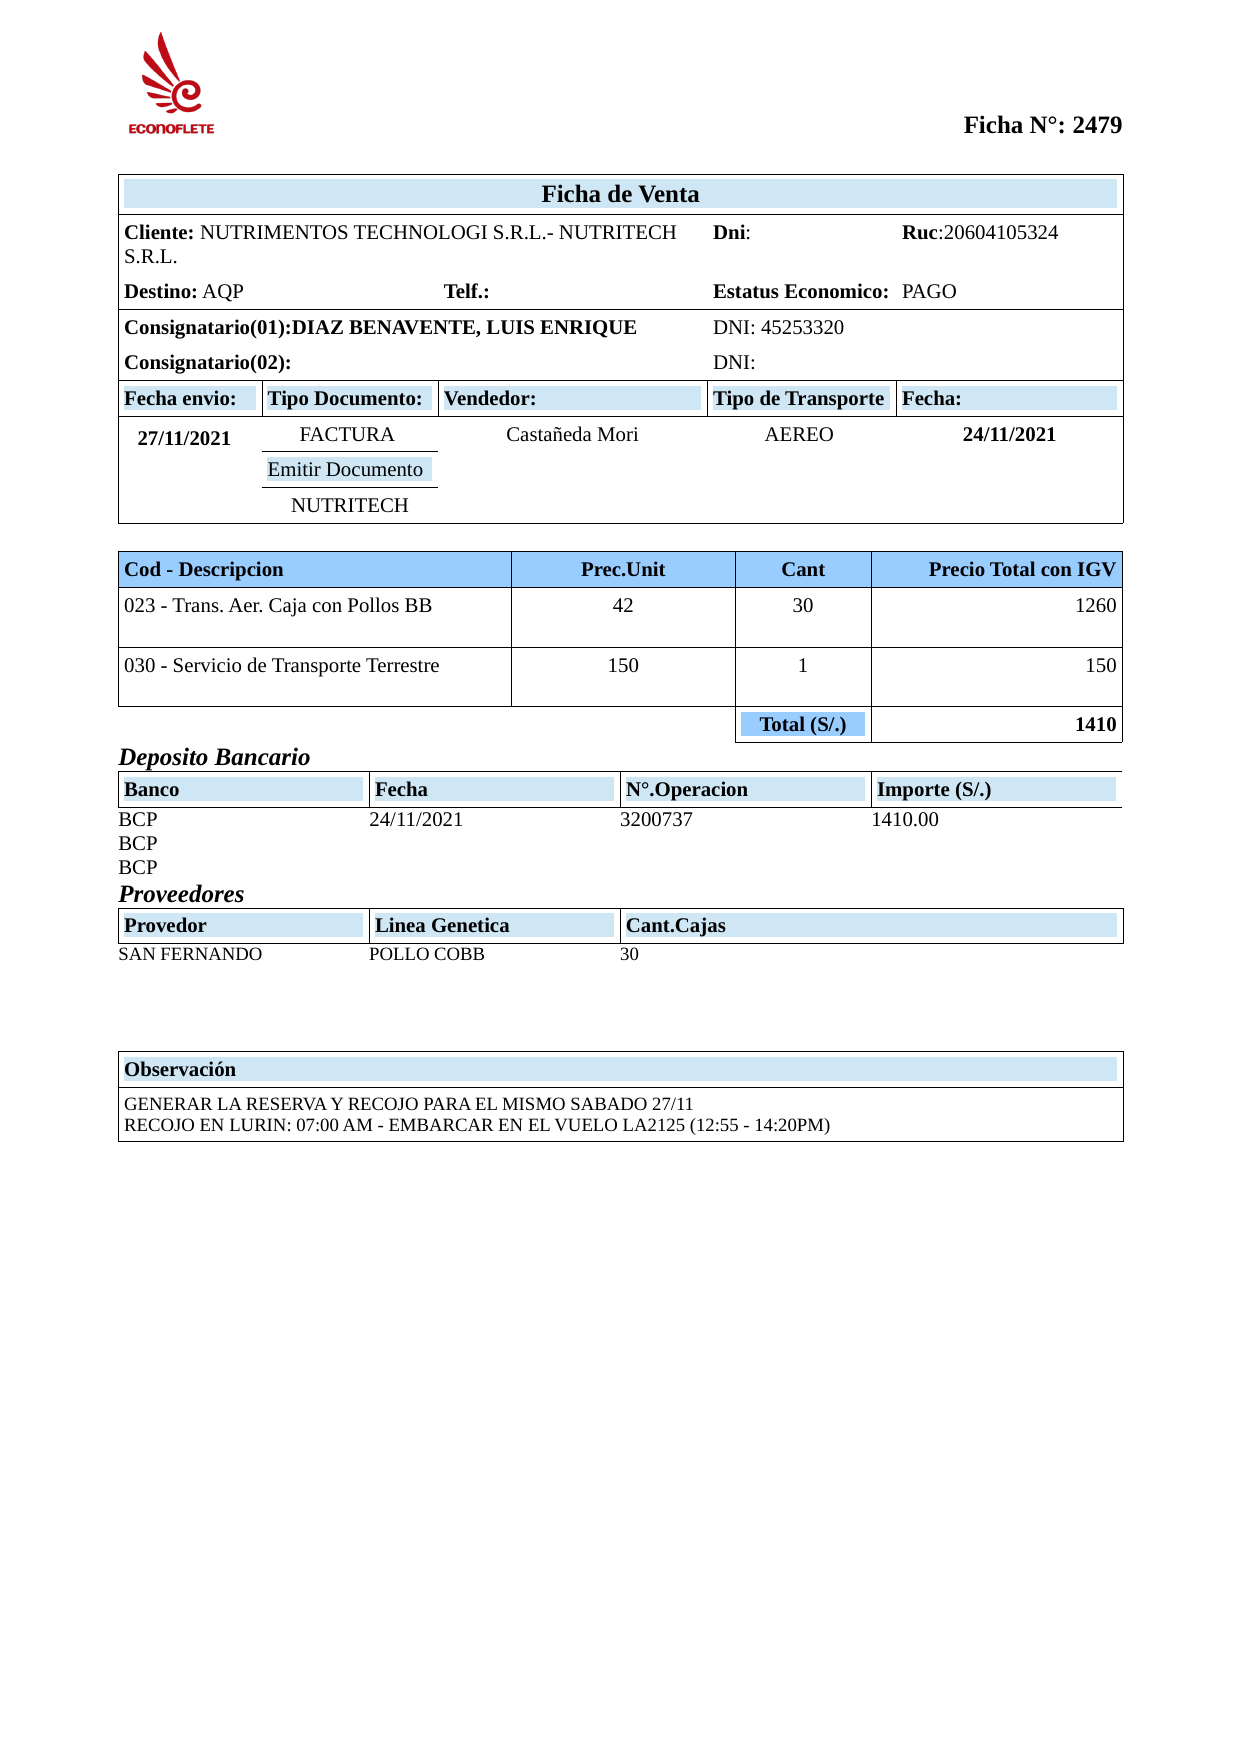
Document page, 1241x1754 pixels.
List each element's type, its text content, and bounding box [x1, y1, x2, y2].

table_header Observación [119, 1052, 1123, 1087]
table_cell DNI: [707, 345, 1123, 380]
table_cell [871, 855, 1122, 879]
table_cell [118, 707, 511, 742]
table_cell Vendedor: [439, 381, 707, 416]
table_cell [118, 1030, 369, 1051]
table_cell NUTRITECH [262, 488, 438, 523]
table_cell [369, 965, 620, 986]
table_cell [369, 831, 620, 855]
table_cell 24/11/2021 [896, 417, 1123, 523]
table_cell BCP [118, 855, 369, 879]
table_header Ficha de Venta [119, 175, 1123, 214]
table_cell FACTURA [262, 417, 438, 451]
text Deposito Bancario [118, 742, 1122, 771]
text Proveedores [118, 879, 1122, 908]
table_cell AEREO [707, 417, 896, 523]
table_cell Emitir Documento [262, 452, 438, 487]
table_cell 150 [872, 648, 1122, 706]
table_cell 42 [512, 588, 735, 647]
table_cell SAN FERNANDO [118, 944, 369, 965]
table_header Fecha [370, 772, 620, 807]
table_header Provedor [119, 909, 369, 943]
table_cell [369, 855, 620, 879]
table_cell [620, 855, 871, 879]
table_cell BCP [118, 831, 369, 855]
table_cell [871, 831, 1122, 855]
table_cell 1 [736, 648, 871, 706]
table_cell 30 [620, 944, 1123, 965]
table_cell POLLO COBB [369, 944, 620, 965]
table_cell [620, 831, 871, 855]
table_header Cant [736, 552, 871, 587]
picture [118, 31, 225, 134]
table_cell Fecha envio: [119, 381, 262, 416]
table_cell 24/11/2021 [369, 808, 620, 831]
table_cell 30 [736, 588, 871, 647]
table_cell [369, 986, 620, 1008]
table_cell Destino: AQP [119, 274, 438, 309]
table_header Importe (S/.) [872, 772, 1122, 807]
table_cell Castañeda Mori [438, 417, 707, 523]
table_header Precio Total con IGV [872, 552, 1122, 587]
table_cell 1410 [872, 707, 1122, 742]
table_header Banco [119, 772, 369, 807]
table_cell 023 - Trans. Aer. Caja con Pollos BB [119, 588, 511, 647]
table_cell Ruc:20604105324 [896, 215, 1123, 273]
table_header Cod - Descripcion [119, 552, 511, 587]
table_cell PAGO [896, 274, 1123, 309]
table_cell [620, 1030, 1123, 1051]
table_cell 1260 [872, 588, 1122, 647]
table_cell 1410.00 [871, 808, 1122, 831]
table_cell GENERAR LA RESERVA Y RECOJO PARA EL MISMO SABADO 27/11 RECOJO EN LURIN: 07:00 AM - EMBARCAR EN EL VUELO LA2125 (12:55 - 14:20PM) [119, 1088, 1123, 1141]
table_header Linea Genetica [370, 909, 620, 943]
table_header Cant.Cajas [621, 909, 1123, 943]
table_cell 030 - Servicio de Transporte Terrestre [119, 648, 511, 706]
table_cell [620, 965, 1123, 986]
table_cell Dni: [707, 215, 896, 273]
table_cell Telf.: [438, 274, 707, 309]
table_cell Tipo Documento: [263, 381, 438, 416]
table_header Prec.Unit [512, 552, 735, 587]
table_cell Consignatario(01):DIAZ BENAVENTE, LUIS ENRIQUE [119, 310, 707, 344]
table_cell DNI: 45253320 [707, 310, 1123, 344]
table_cell [511, 707, 735, 742]
table_cell Estatus Economico: [707, 274, 896, 309]
table_cell Fecha: [897, 381, 1123, 416]
table_cell Tipo de Transporte [708, 381, 896, 416]
table_cell Cliente: NUTRIMENTOS TECHNOLOGI S.R.L.- NUTRITECH S.R.L. [119, 215, 707, 273]
table_cell BCP [118, 808, 369, 831]
table_cell 27/11/2021 [119, 417, 262, 523]
table_cell [369, 1030, 620, 1051]
table_header N°.Operacion [621, 772, 871, 807]
table_cell [369, 1008, 620, 1029]
table_cell Consignatario(02): [119, 345, 707, 380]
table_cell Total (S/.) [736, 707, 871, 742]
table_cell [118, 1008, 369, 1029]
table_cell 3200737 [620, 808, 871, 831]
table_cell [620, 1008, 1123, 1029]
table_cell 150 [512, 648, 735, 706]
table_cell [118, 965, 369, 986]
table_cell [620, 986, 1123, 1008]
table_cell [118, 986, 369, 1008]
